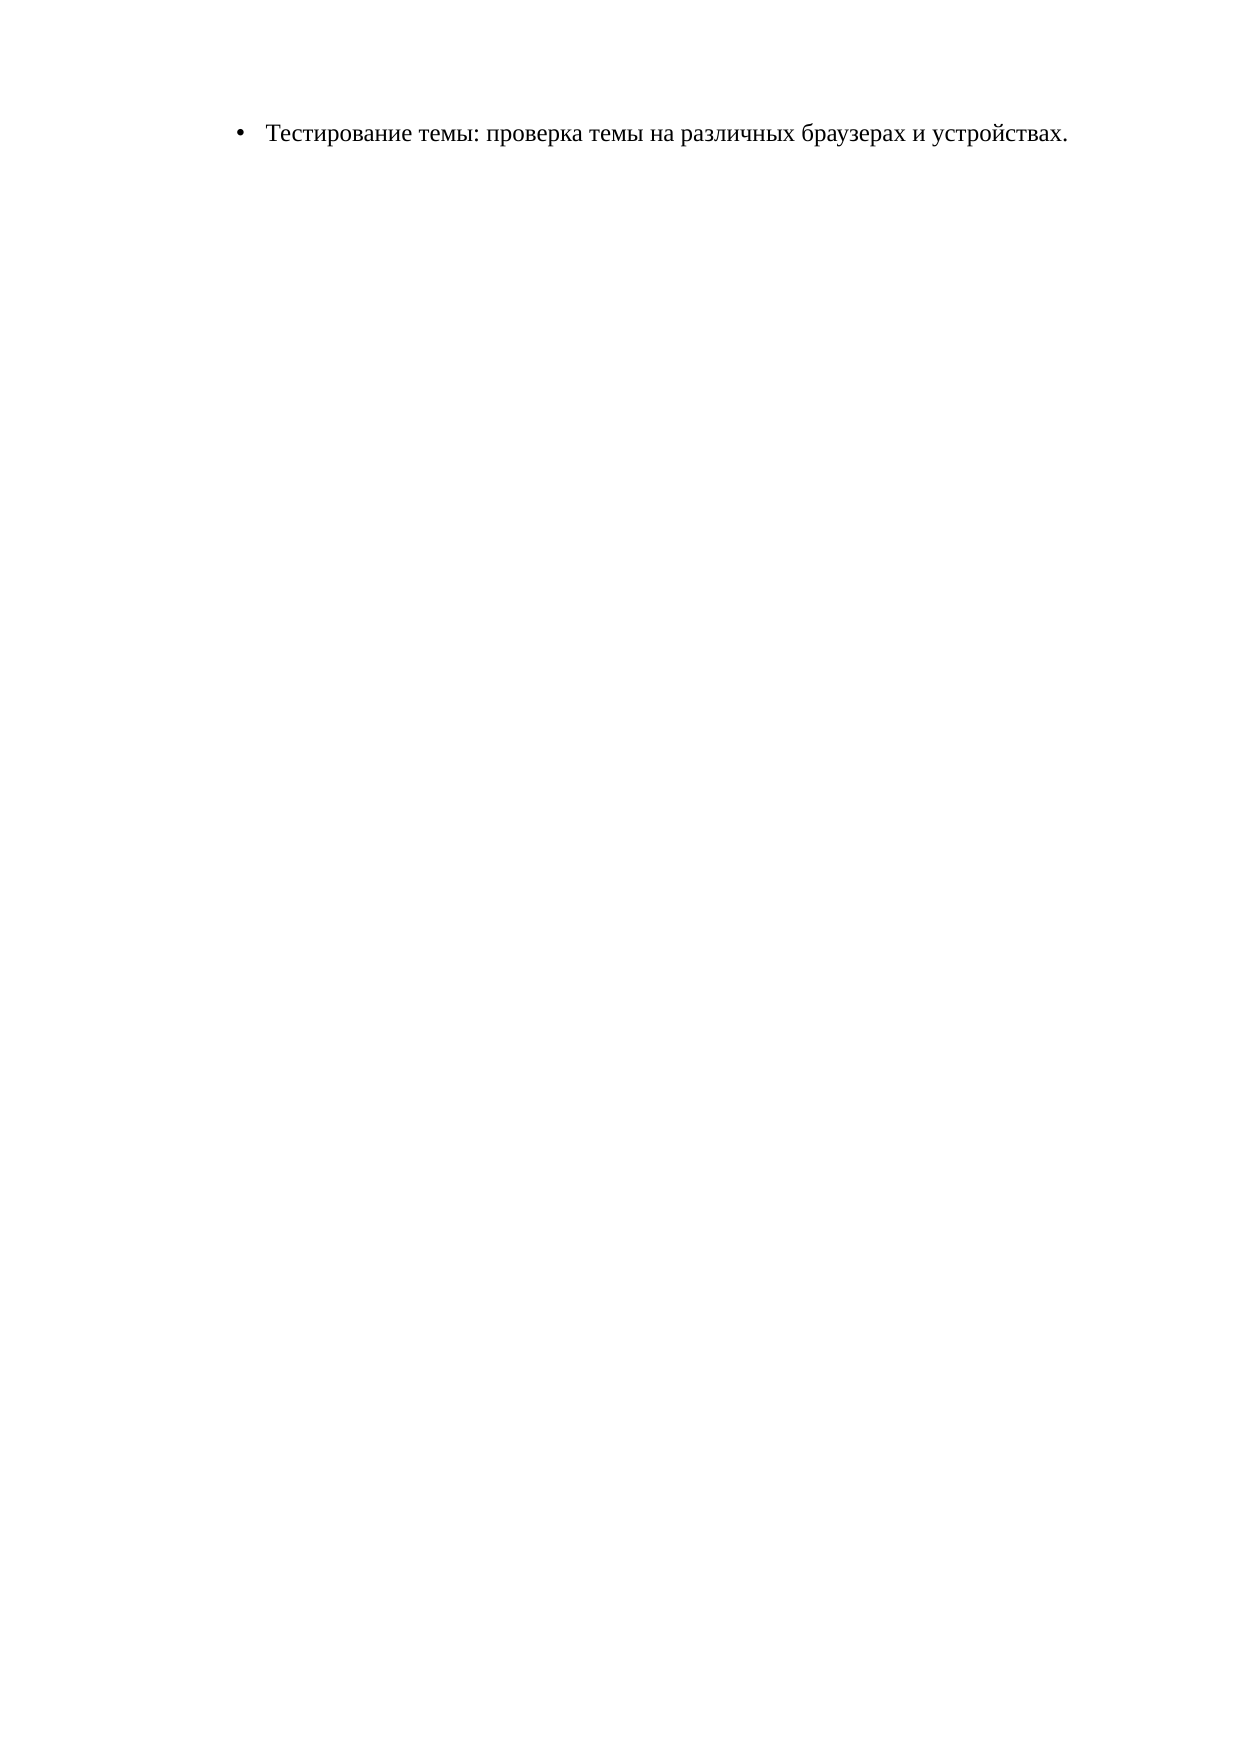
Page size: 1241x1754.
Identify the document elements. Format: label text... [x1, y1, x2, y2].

list Тестирование темы: проверка темы на различных браузерах и устройствах. [236, 118, 1122, 147]
